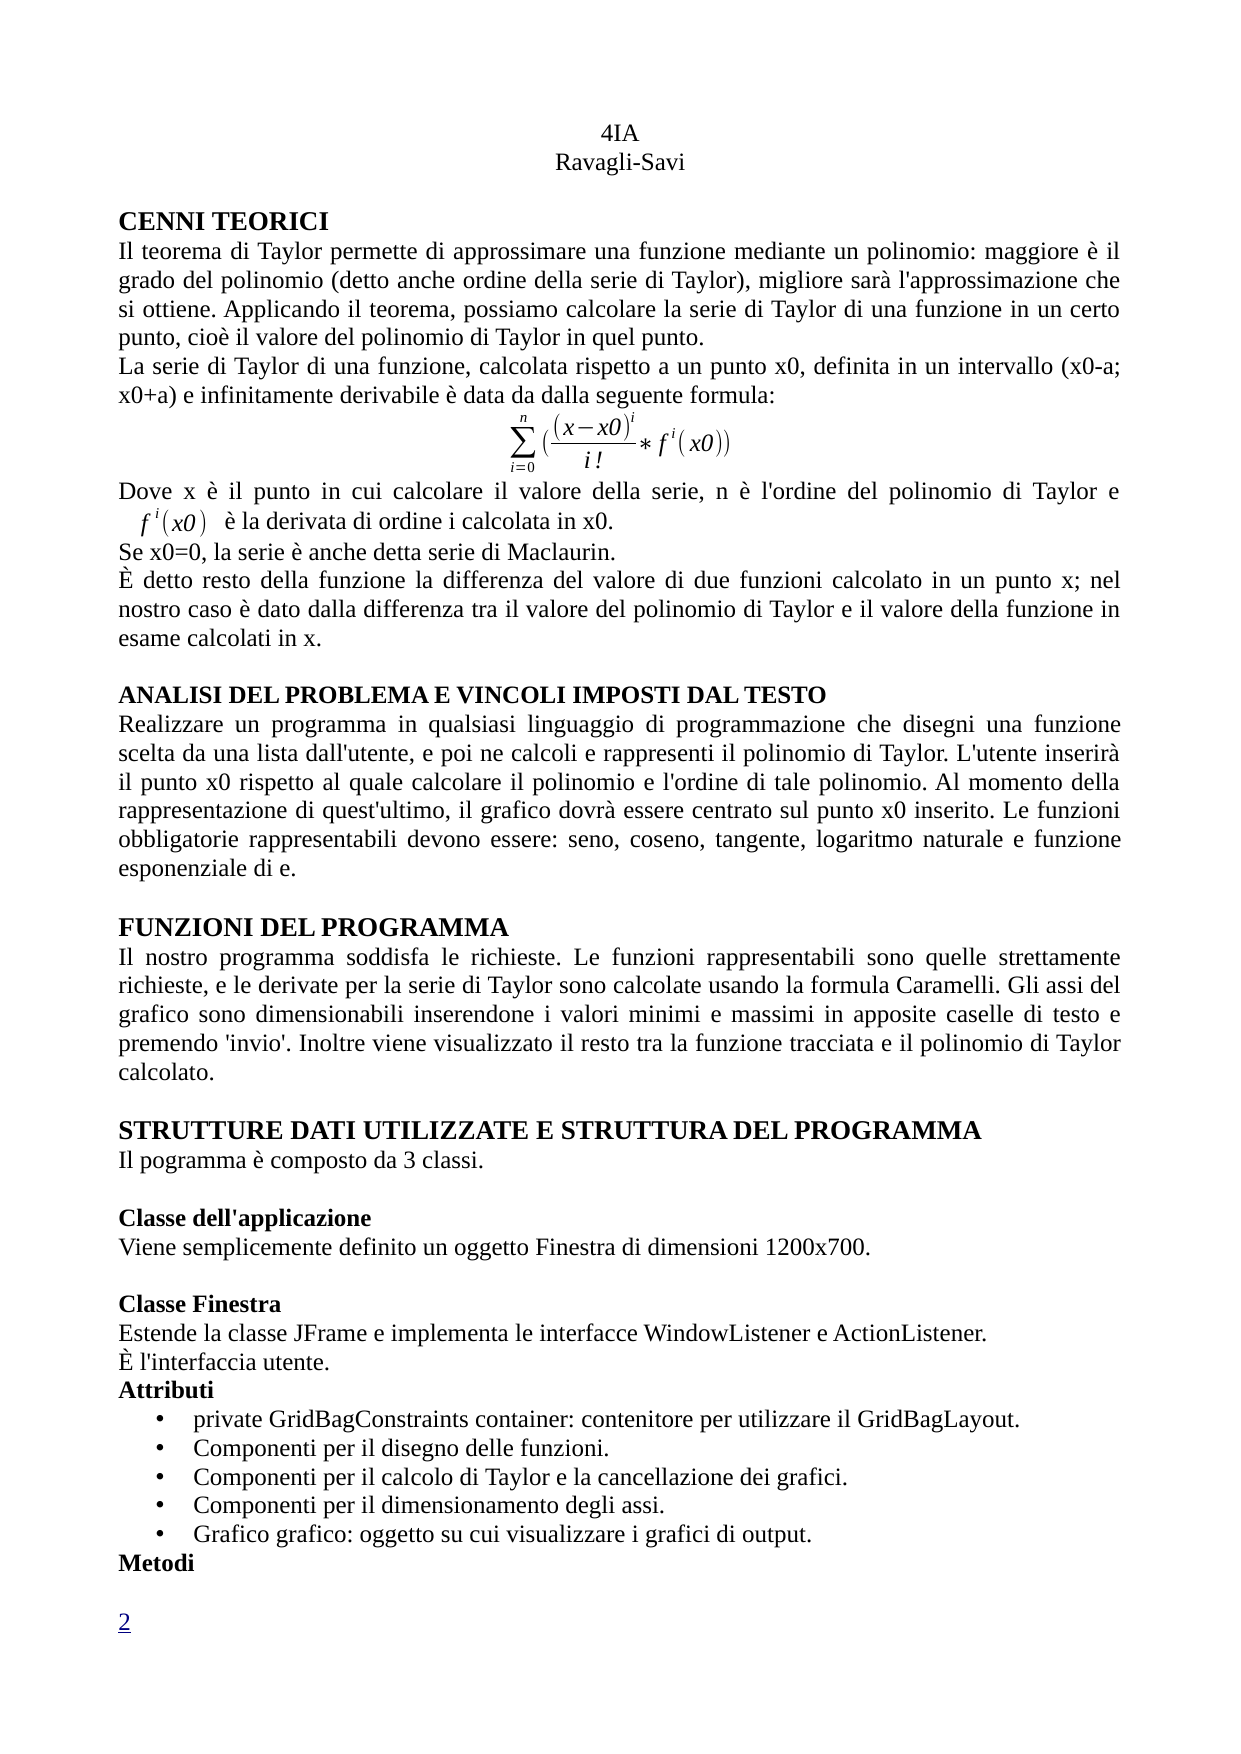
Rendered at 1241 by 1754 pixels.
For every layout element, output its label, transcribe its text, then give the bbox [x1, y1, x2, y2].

text La serie di Taylor di una funzione, calcolata rispetto a un punto x0, definita in un intervallo (x0-a; x0+a) e infinitamente derivabile è data da dalla seguente formula: [118, 351, 1122, 409]
text È l'interfaccia utente. [118, 1347, 1122, 1375]
list Componenti per il disegno delle funzioni. [156, 1433, 1122, 1462]
text Il nostro programma soddisfa le richieste. Le funzioni rappresentabili sono quelle strettamente richieste, e le derivate per la serie di Taylor sono calcolate usando la formula Caramelli. Gli assi del grafico sono dimensionabili inserendone i valori minimi e massimi in apposite caselle di testo e premendo 'invio'. Inoltre viene visualizzato il resto tra la funzione tracciata e il polinomio di Taylor calcolato. [118, 942, 1122, 1086]
text Il teorema di Taylor permette di approssimare una funzione mediante un polinomio: maggiore è il grado del polinomio (detto anche ordine della serie di Taylor), migliore sarà l'approssimazione che si ottiene. Applicando il teorema, possiamo calcolare la serie di Taylor di una funzione in un certo punto, cioè il valore del polinomio di Taylor in quel punto. [118, 236, 1122, 351]
text È detto resto della funzione la differenza del valore di due funzioni calcolato in un punto x; nel nostro caso è dato dalla differenza tra il valore del polinomio di Taylor e il valore della funzione in esame calcolati in x. [118, 566, 1122, 652]
text Classe dell'applicazione [118, 1203, 1122, 1232]
list private GridBagConstraints container: contenitore per utilizzare il GridBagLayout. [156, 1404, 1122, 1433]
text Metodi [118, 1548, 1122, 1577]
text STRUTTURE DATI UTILIZZATE E STRUTTURA DEL PROGRAMMA [118, 1114, 1122, 1145]
text Se x0=0, la serie è anche detta serie di Maclaurin. [118, 537, 1122, 566]
text Dove x è il punto in cui calcolare il valore della serie, n è l'ordine del polinomio di Taylor e è la derivata di ordine i calcolata in x0. [118, 476, 1122, 537]
text Viene semplicemente definito un oggetto Finestra di dimensioni 1200x700. [118, 1232, 1122, 1260]
text Estende la classe JFrame e implementa le interfacce WindowListener e ActionListener. [118, 1318, 1122, 1347]
list Grafico grafico: oggetto su cui visualizzare i grafici di output. [156, 1519, 1122, 1548]
list Componenti per il dimensionamento degli assi. [156, 1490, 1122, 1519]
text CENNI TEORICI [118, 205, 1122, 236]
text Realizzare un programma in qualsiasi linguaggio di programmazione che disegni una funzione scelta da una lista dall'utente, e poi ne calcoli e rappresenti il polinomio di Taylor. L'utente inserirà il punto x0 rispetto al quale calcolare il polinomio e l'ordine di tale polinomio. Al momento della rappresentazione di quest'ultimo, il grafico dovrà essere centrato sul punto x0 inserito. Le funzioni obbligatorie rappresentabili devono essere: seno, coseno, tangente, logaritmo naturale e funzione esponenziale di e. [118, 709, 1122, 882]
text Il pogramma è composto da 3 classi. [118, 1145, 1122, 1174]
text ANALISI DEL PROBLEMA E VINCOLI IMPOSTI DAL TESTO [118, 681, 1122, 709]
text Classe Finestra [118, 1289, 1122, 1318]
list Componenti per il calcolo di Taylor e la cancellazione dei grafici. [156, 1462, 1122, 1490]
text FUNZIONI DEL PROGRAMMA [118, 911, 1122, 942]
text Attributi [118, 1375, 1122, 1404]
